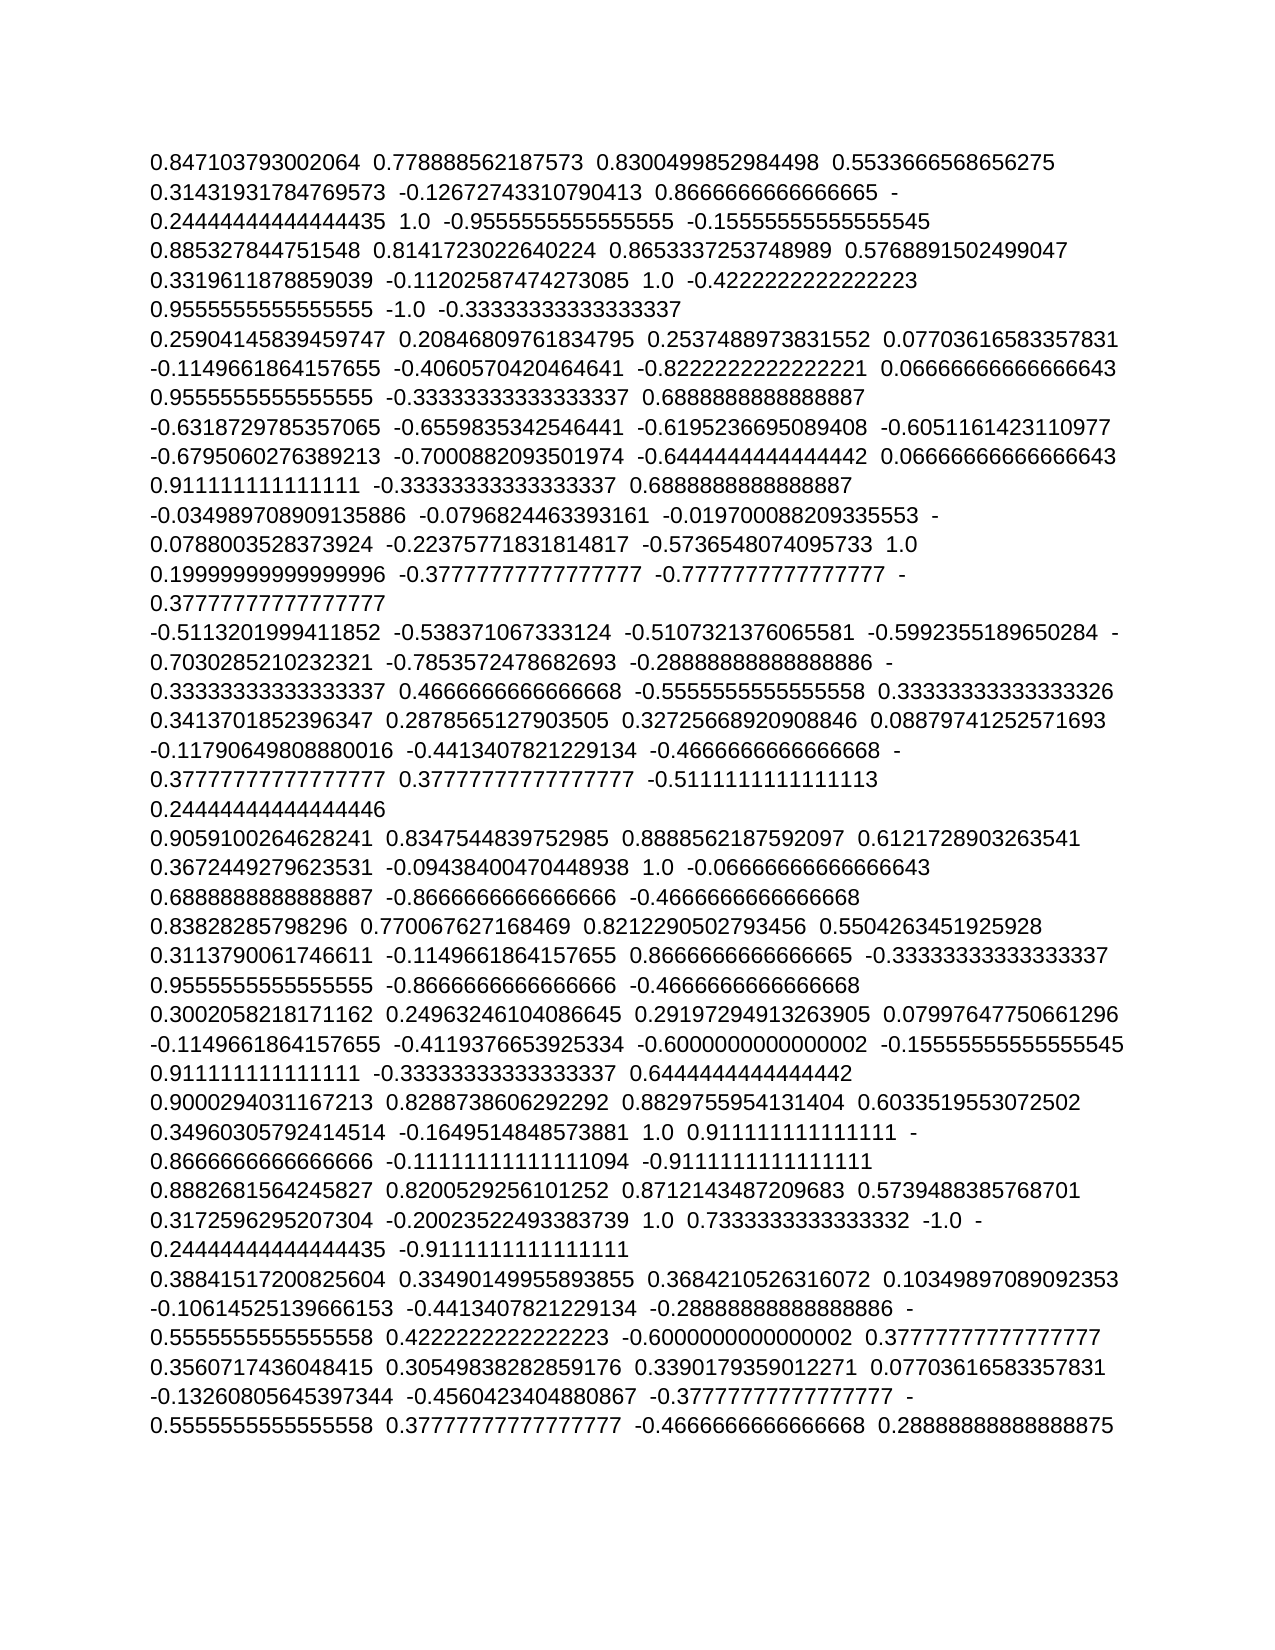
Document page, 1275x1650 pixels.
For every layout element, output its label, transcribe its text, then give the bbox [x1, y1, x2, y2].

text 0.8882681564245827 0.8200529256101252 0.8712143487209683 0.5739488385768701 0.3172596295207304 -0.20023522493383739 1.0 0.7333333333333332 -1.0 -0.24444444444444435 -0.9111111111111111 [150, 1178, 1125, 1262]
text -0.034989708909135886 -0.0796824463393161 -0.019700088209335553 -0.0788003528373924 -0.22375771831814817 -0.5736548074095733 1.0 0.19999999999999996 -0.37777777777777777 -0.7777777777777777 -0.37777777777777777 [150, 502, 1125, 616]
text 0.3560717436048415 0.30549838282859176 0.3390179359012271 0.07703616583357831 -0.13260805645397344 -0.4560423404880867 -0.37777777777777777 -0.5555555555555558 0.37777777777777777 -0.4666666666666668 0.28888888888888875 [150, 1354, 1125, 1439]
text 0.9000294031167213 0.8288738606292292 0.8829755954131404 0.6033519553072502 0.34960305792414514 -0.1649514848573881 1.0 0.911111111111111 -0.8666666666666666 -0.11111111111111094 -0.9111111111111111 [150, 1090, 1125, 1174]
text 0.885327844751548 0.8141723022640224 0.8653337253748989 0.5768891502499047 0.3319611878859039 -0.11202587474273085 1.0 -0.4222222222222223 0.9555555555555555 -1.0 -0.33333333333333337 [150, 238, 1125, 322]
text -0.5113201999411852 -0.538371067333124 -0.5107321376065581 -0.5992355189650284 -0.7030285210232321 -0.7853572478682693 -0.28888888888888886 -0.33333333333333337 0.4666666666666668 -0.5555555555555558 0.33333333333333326 [150, 620, 1125, 704]
text 0.83828285798296 0.770067627168469 0.8212290502793456 0.5504263451925928 0.3113790061746611 -0.1149661864157655 0.8666666666666665 -0.33333333333333337 0.9555555555555555 -0.8666666666666666 -0.4666666666666668 [150, 914, 1125, 998]
text 0.25904145839459747 0.20846809761834795 0.2537488973831552 0.07703616583357831 -0.1149661864157655 -0.4060570420464641 -0.8222222222222221 0.06666666666666643 0.9555555555555555 -0.33333333333333337 0.6888888888888887 [150, 326, 1125, 411]
text 0.38841517200825604 0.33490149955893855 0.3684210526316072 0.10349897089092353 -0.10614525139666153 -0.4413407821229134 -0.28888888888888886 -0.5555555555555558 0.4222222222222223 -0.6000000000000002 0.37777777777777777 [150, 1266, 1125, 1351]
text 0.9059100264628241 0.8347544839752985 0.8888562187592097 0.6121728903263541 0.3672449279623531 -0.09438400470448938 1.0 -0.06666666666666643 0.6888888888888887 -0.8666666666666666 -0.4666666666666668 [150, 826, 1125, 910]
text 0.847103793002064 0.778888562187573 0.8300499852984498 0.5533666568656275 0.31431931784769573 -0.12672743310790413 0.8666666666666665 -0.24444444444444435 1.0 -0.9555555555555555 -0.15555555555555545 [150, 150, 1125, 234]
text -0.6318729785357065 -0.6559835342546441 -0.6195236695089408 -0.6051161423110977 -0.6795060276389213 -0.7000882093501974 -0.6444444444444442 0.06666666666666643 0.911111111111111 -0.33333333333333337 0.6888888888888887 [150, 414, 1125, 499]
text 0.3413701852396347 0.2878565127903505 0.32725668920908846 0.08879741252571693 -0.11790649808880016 -0.4413407821229134 -0.4666666666666668 -0.37777777777777777 0.37777777777777777 -0.5111111111111113 0.24444444444444446 [150, 708, 1125, 822]
text 0.3002058218171162 0.24963246104086645 0.29197294913263905 0.07997647750661296 -0.1149661864157655 -0.4119376653925334 -0.6000000000000002 -0.15555555555555545 0.911111111111111 -0.33333333333333337 0.6444444444444442 [150, 1002, 1125, 1086]
